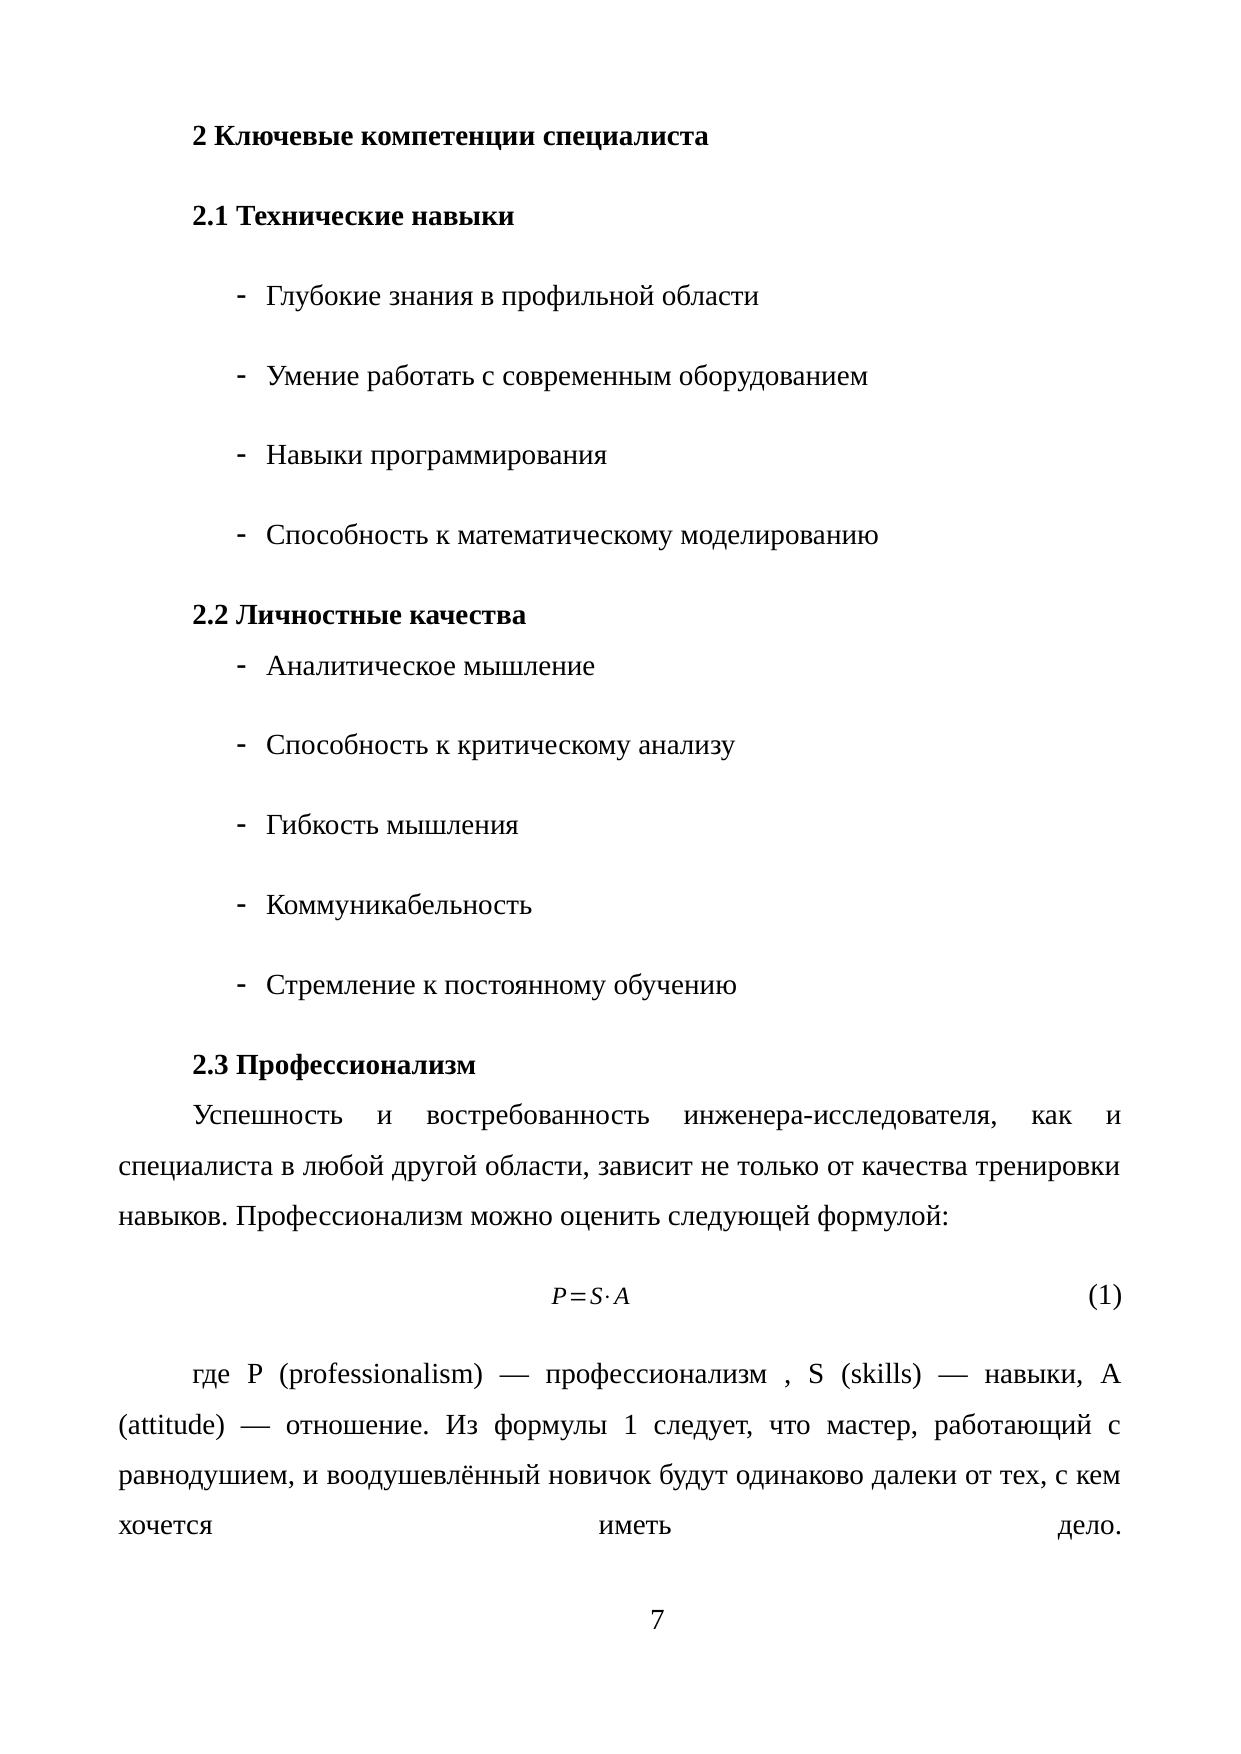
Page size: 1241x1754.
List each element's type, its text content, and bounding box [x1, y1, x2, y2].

list Стремление к постоянному обучению [162, 967, 1122, 1001]
list Умение работать с современным оборудованием [162, 358, 1122, 391]
list Коммуникабельность [162, 887, 1122, 921]
list Способность к математическому моделированию [162, 517, 1122, 551]
list Глубокие знания в профильной области [162, 278, 1122, 311]
text где P (professionalism) — профессионализм , S (skills) — навыки, A (attitude) — отношение. Из формулы 1 следует, что мастер, работающий с равнодушием, и воодушевлённый новичок будут одинаково далеки от тех, с кем хочется иметь дело. [118, 1357, 1122, 1541]
text Успешность и востребованность инженера-исследователя, как и специалиста в любой другой области, зависит не только от качества тренировки навыков. Профессионализм можно оценить следующей формулой: [118, 1097, 1122, 1232]
subtitle Профессионализм [118, 1047, 1122, 1081]
list Гибкость мышления [162, 807, 1122, 841]
text (1) [118, 1277, 1122, 1311]
subtitle Личностные качества [118, 597, 1122, 631]
list Способность к критическому анализу [162, 727, 1122, 761]
list Аналитическое мышление [162, 648, 1122, 681]
subtitle Технические навыки [118, 198, 1122, 231]
subtitle Ключевые компетенции специалиста [118, 118, 1122, 152]
list Навыки программирования [162, 437, 1122, 471]
